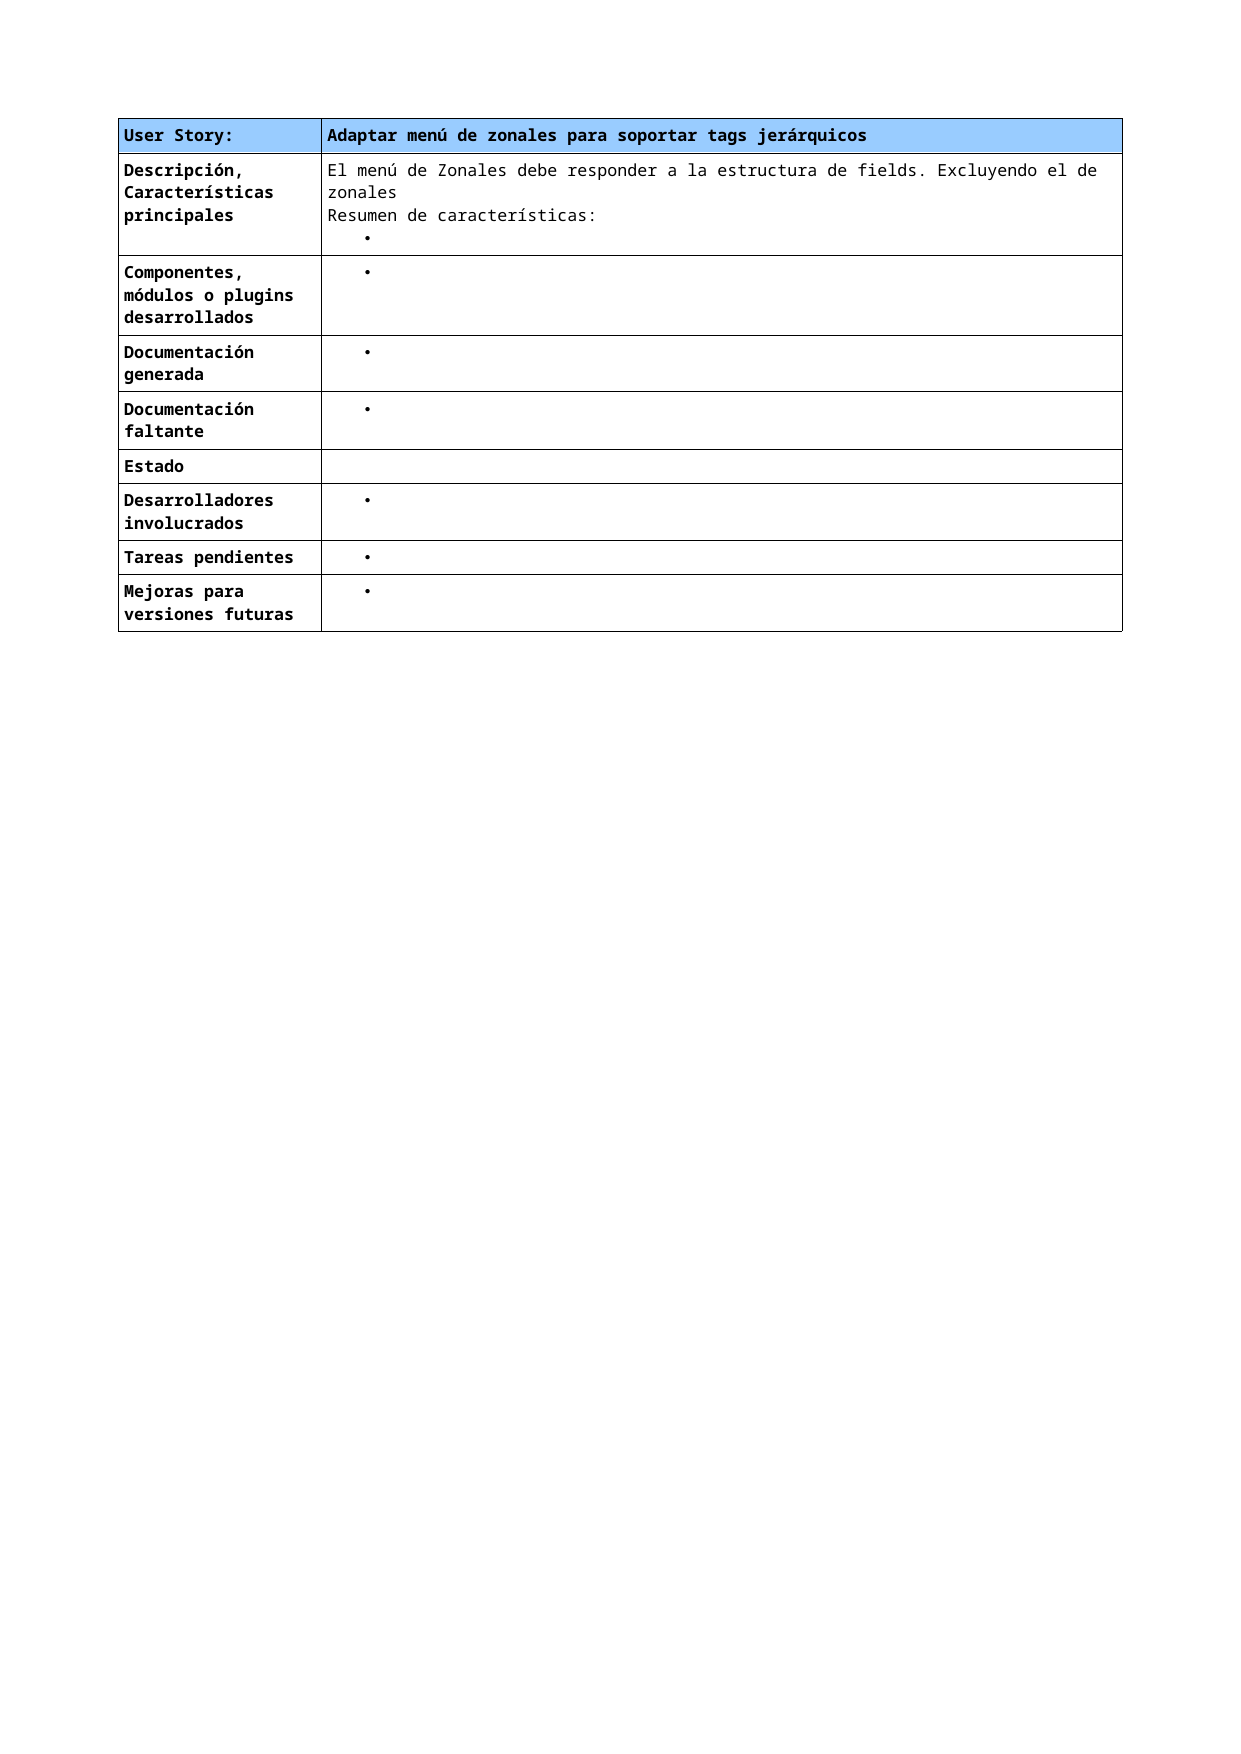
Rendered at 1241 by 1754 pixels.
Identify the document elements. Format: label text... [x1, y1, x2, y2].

table_cell [322, 336, 1122, 391]
table_cell Documentación faltante [119, 392, 321, 448]
table_cell [322, 541, 1122, 574]
table_cell El menú de Zonales debe responder a la estructura de fields. Excluyendo el de zonales Resumen de características: [322, 154, 1122, 255]
table_cell Documentación generada [119, 336, 321, 391]
table_cell Estado [119, 450, 321, 483]
table_cell [322, 575, 1122, 631]
table_cell Desarrolladores involucrados [119, 484, 321, 540]
table_cell Mejoras para versiones futuras [119, 575, 321, 631]
table_header User Story: [119, 119, 321, 152]
table_cell [322, 484, 1122, 540]
table_cell [322, 256, 1122, 334]
table_cell [322, 392, 1122, 448]
table_cell Tareas pendientes [119, 541, 321, 574]
table_cell Componentes, módulos o plugins desarrollados [119, 256, 321, 334]
table_header Adaptar menú de zonales para soportar tags jerárquicos [322, 119, 1122, 152]
table_cell Descripción, Características principales [119, 154, 321, 255]
table_cell [322, 450, 1122, 483]
